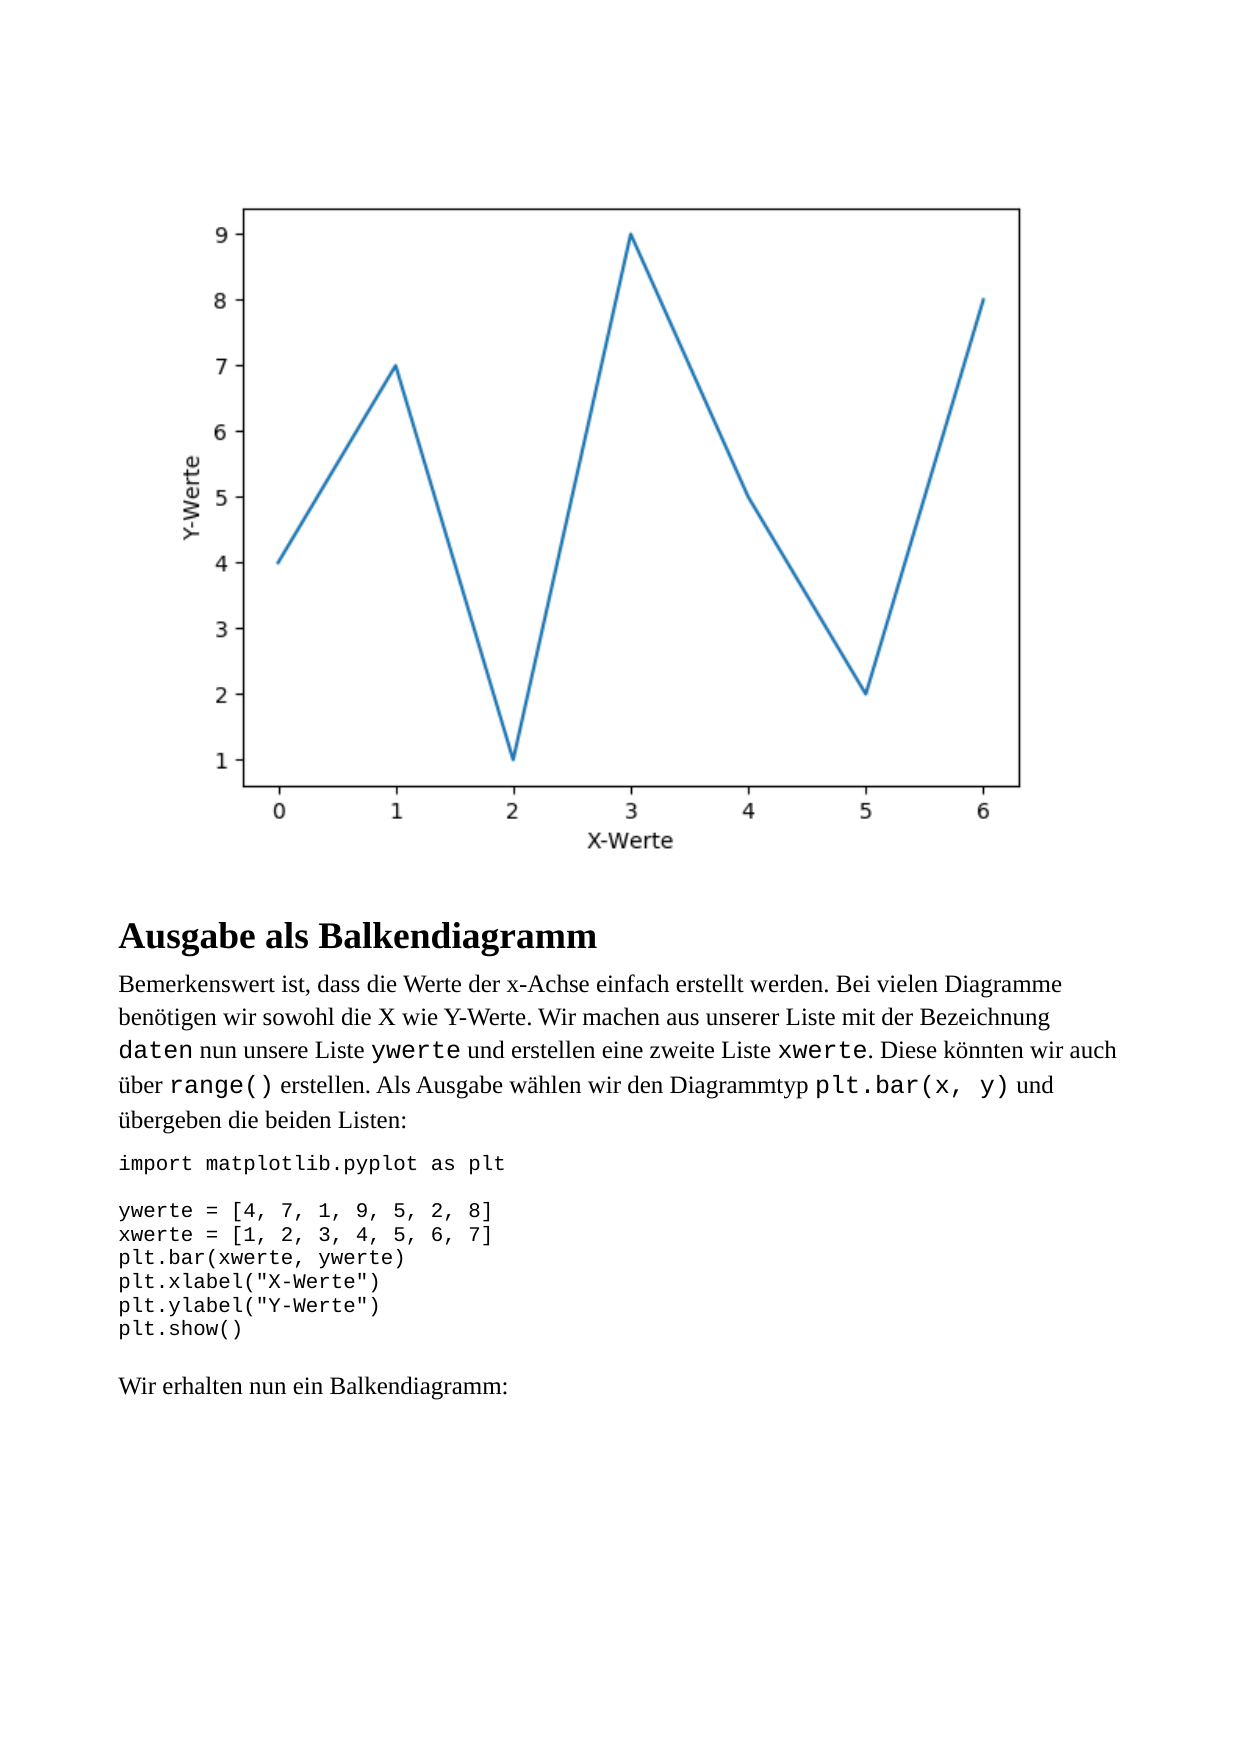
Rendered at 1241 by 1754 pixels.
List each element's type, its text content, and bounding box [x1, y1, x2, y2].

text plt.show() [118, 1318, 1122, 1342]
subtitle Ausgabe als Balkendiagramm [118, 913, 1122, 956]
text import matplotlib.pyplot as plt [118, 1153, 1122, 1176]
text plt.ylabel("Y-Werte") [118, 1294, 1122, 1318]
text xwerte = [1, 2, 3, 4, 5, 6, 7] [118, 1224, 1122, 1247]
text Bemerkenswert ist, dass die Werte der x-Achse einfach erstellt werden. Bei vielen Diagramme benötigen wir sowohl die X wie Y-Werte. Wir machen aus unserer Liste mit der Bezeichnung daten nun unsere Liste ywerte und erstellen eine zweite Liste xwerte. Diese könnten wir auch über range() erstellen. Als Ausgabe wählen wir den Diagrammtyp plt.bar(x, y) und übergeben die beiden Listen: [118, 969, 1122, 1134]
text ywerte = [4, 7, 1, 9, 5, 2, 8] [118, 1200, 1122, 1224]
picture [118, 118, 1119, 869]
text Wir erhalten nun ein Balkendiagramm: [118, 1371, 1122, 1400]
text plt.xlabel("X-Werte") [118, 1271, 1122, 1294]
text plt.bar(xwerte, ywerte) [118, 1247, 1122, 1271]
